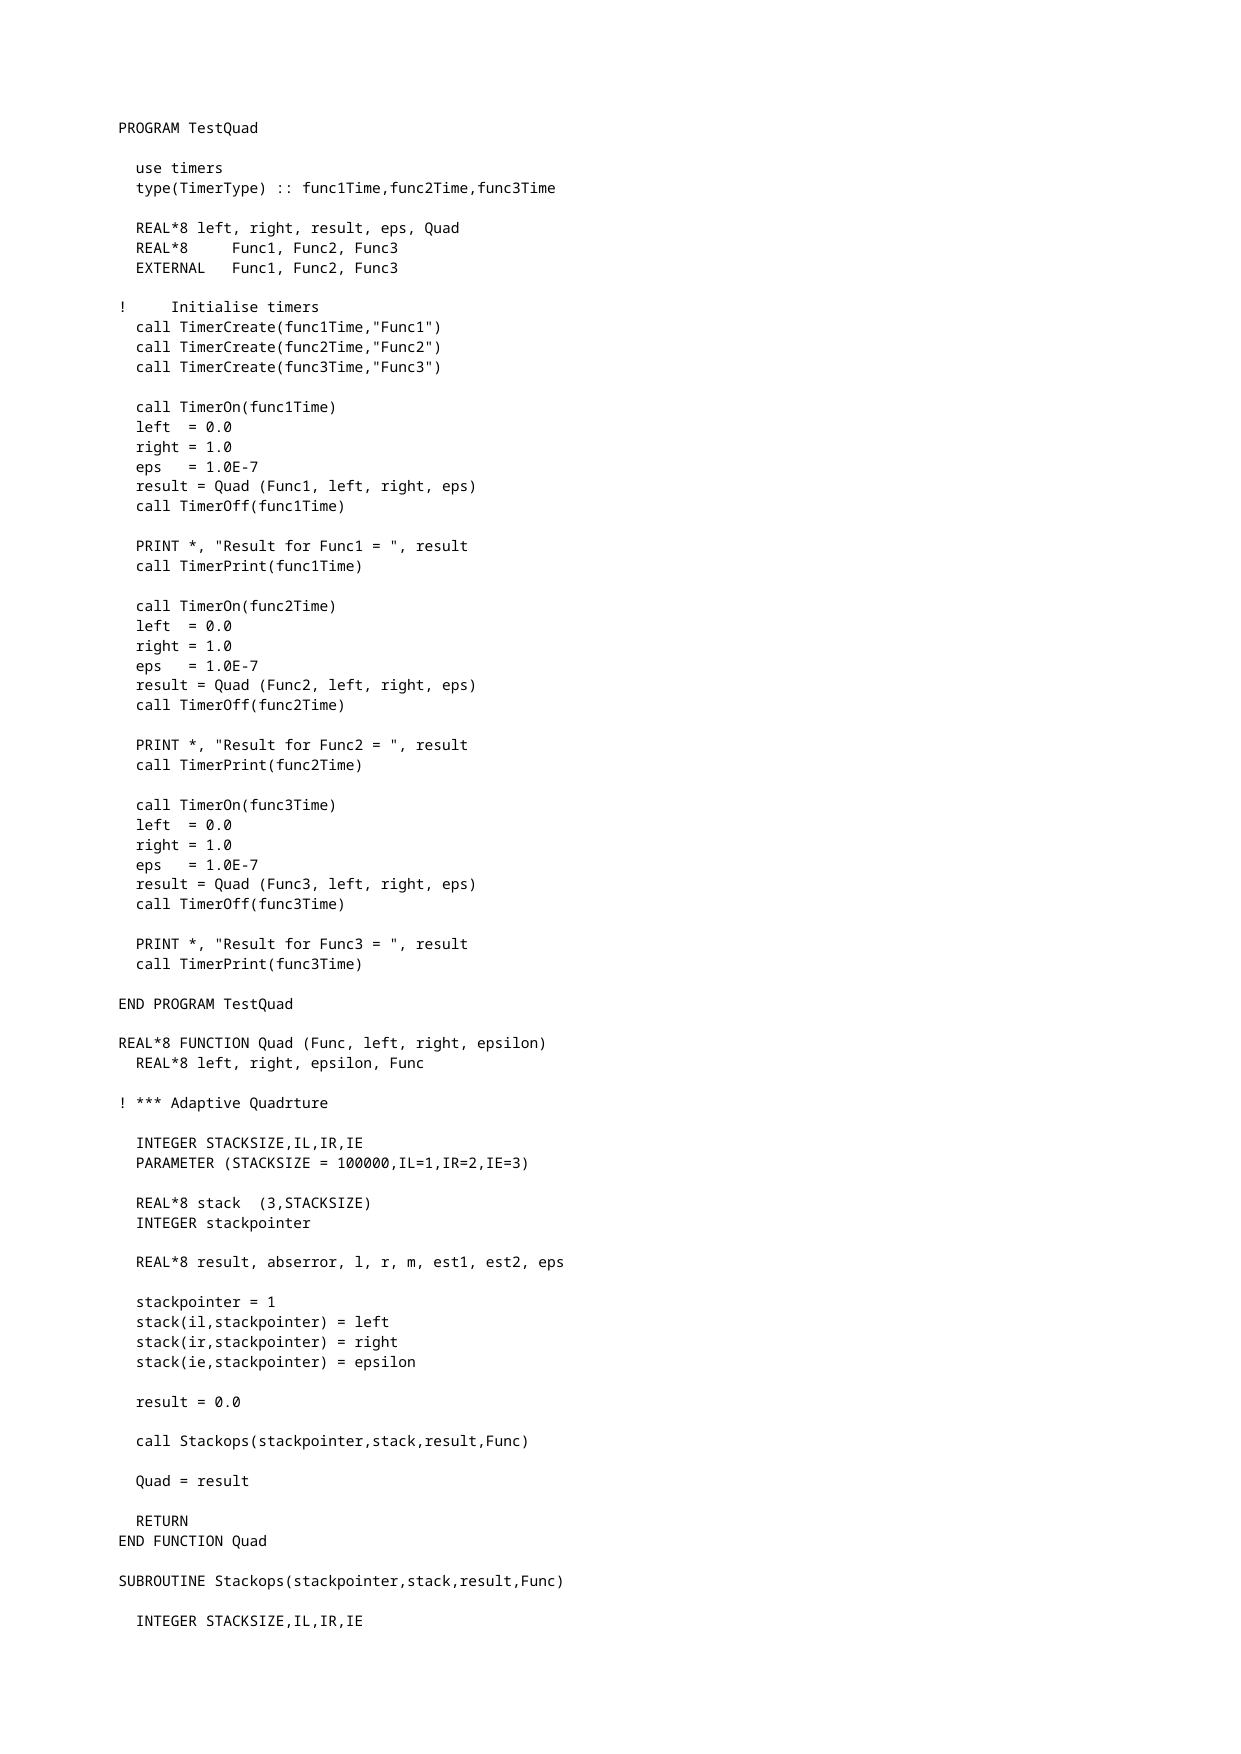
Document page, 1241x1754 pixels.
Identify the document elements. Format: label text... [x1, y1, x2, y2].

text left = 0.0 [118, 814, 1122, 834]
text call TimerCreate(func3Time,"Func3") [118, 357, 1122, 377]
text use timers [118, 158, 1122, 178]
text right = 1.0 [118, 635, 1122, 655]
text eps = 1.0E-7 [118, 456, 1122, 476]
text ! *** Adaptive Quadrture [118, 1093, 1122, 1113]
text REAL*8 left, right, epsilon, Func [118, 1053, 1122, 1073]
text stackpointer = 1 [118, 1292, 1122, 1312]
text REAL*8 stack (3,STACKSIZE) [118, 1192, 1122, 1212]
text call TimerPrint(func2Time) [118, 755, 1122, 775]
text call TimerOn(func1Time) [118, 397, 1122, 417]
text type(TimerType) :: func1Time,func2Time,func3Time [118, 178, 1122, 198]
text call TimerOn(func3Time) [118, 794, 1122, 814]
text INTEGER stackpointer [118, 1212, 1122, 1232]
text eps = 1.0E-7 [118, 854, 1122, 874]
text stack(ir,stackpointer) = right [118, 1332, 1122, 1352]
text ! Initialise timers [118, 297, 1122, 317]
text call TimerPrint(func1Time) [118, 556, 1122, 576]
text END PROGRAM TestQuad [118, 993, 1122, 1013]
text REAL*8 left, right, result, eps, Quad [118, 218, 1122, 237]
text PRINT *, "Result for Func3 = ", result [118, 934, 1122, 954]
text INTEGER STACKSIZE,IL,IR,IE [118, 1133, 1122, 1153]
text REAL*8 result, abserror, l, r, m, est1, est2, eps [118, 1252, 1122, 1272]
text PRINT *, "Result for Func2 = ", result [118, 735, 1122, 755]
text right = 1.0 [118, 834, 1122, 854]
text EXTERNAL Func1, Func2, Func3 [118, 257, 1122, 277]
text END FUNCTION Quad [118, 1531, 1122, 1551]
text PARAMETER (STACKSIZE = 100000,IL=1,IR=2,IE=3) [118, 1153, 1122, 1173]
text call Stackops(stackpointer,stack,result,Func) [118, 1431, 1122, 1451]
text call TimerCreate(func1Time,"Func1") [118, 317, 1122, 337]
text PROGRAM TestQuad [118, 118, 1122, 138]
text call TimerOn(func2Time) [118, 596, 1122, 616]
text eps = 1.0E-7 [118, 655, 1122, 675]
text REAL*8 FUNCTION Quad (Func, left, right, epsilon) [118, 1033, 1122, 1053]
text call TimerPrint(func3Time) [118, 954, 1122, 974]
text SUBROUTINE Stackops(stackpointer,stack,result,Func) [118, 1571, 1122, 1590]
text stack(il,stackpointer) = left [118, 1312, 1122, 1332]
text result = Quad (Func1, left, right, eps) [118, 476, 1122, 496]
text REAL*8 Func1, Func2, Func3 [118, 237, 1122, 257]
text left = 0.0 [118, 616, 1122, 635]
text result = Quad (Func3, left, right, eps) [118, 874, 1122, 894]
text Quad = result [118, 1471, 1122, 1491]
text call TimerCreate(func2Time,"Func2") [118, 337, 1122, 357]
text RETURN [118, 1511, 1122, 1531]
text INTEGER STACKSIZE,IL,IR,IE [118, 1610, 1122, 1630]
text PRINT *, "Result for Func1 = ", result [118, 536, 1122, 556]
text result = Quad (Func2, left, right, eps) [118, 675, 1122, 695]
text call TimerOff(func3Time) [118, 894, 1122, 914]
text stack(ie,stackpointer) = epsilon [118, 1352, 1122, 1372]
text call TimerOff(func2Time) [118, 695, 1122, 715]
text call TimerOff(func1Time) [118, 496, 1122, 516]
text left = 0.0 [118, 417, 1122, 436]
text right = 1.0 [118, 436, 1122, 456]
text result = 0.0 [118, 1391, 1122, 1411]
